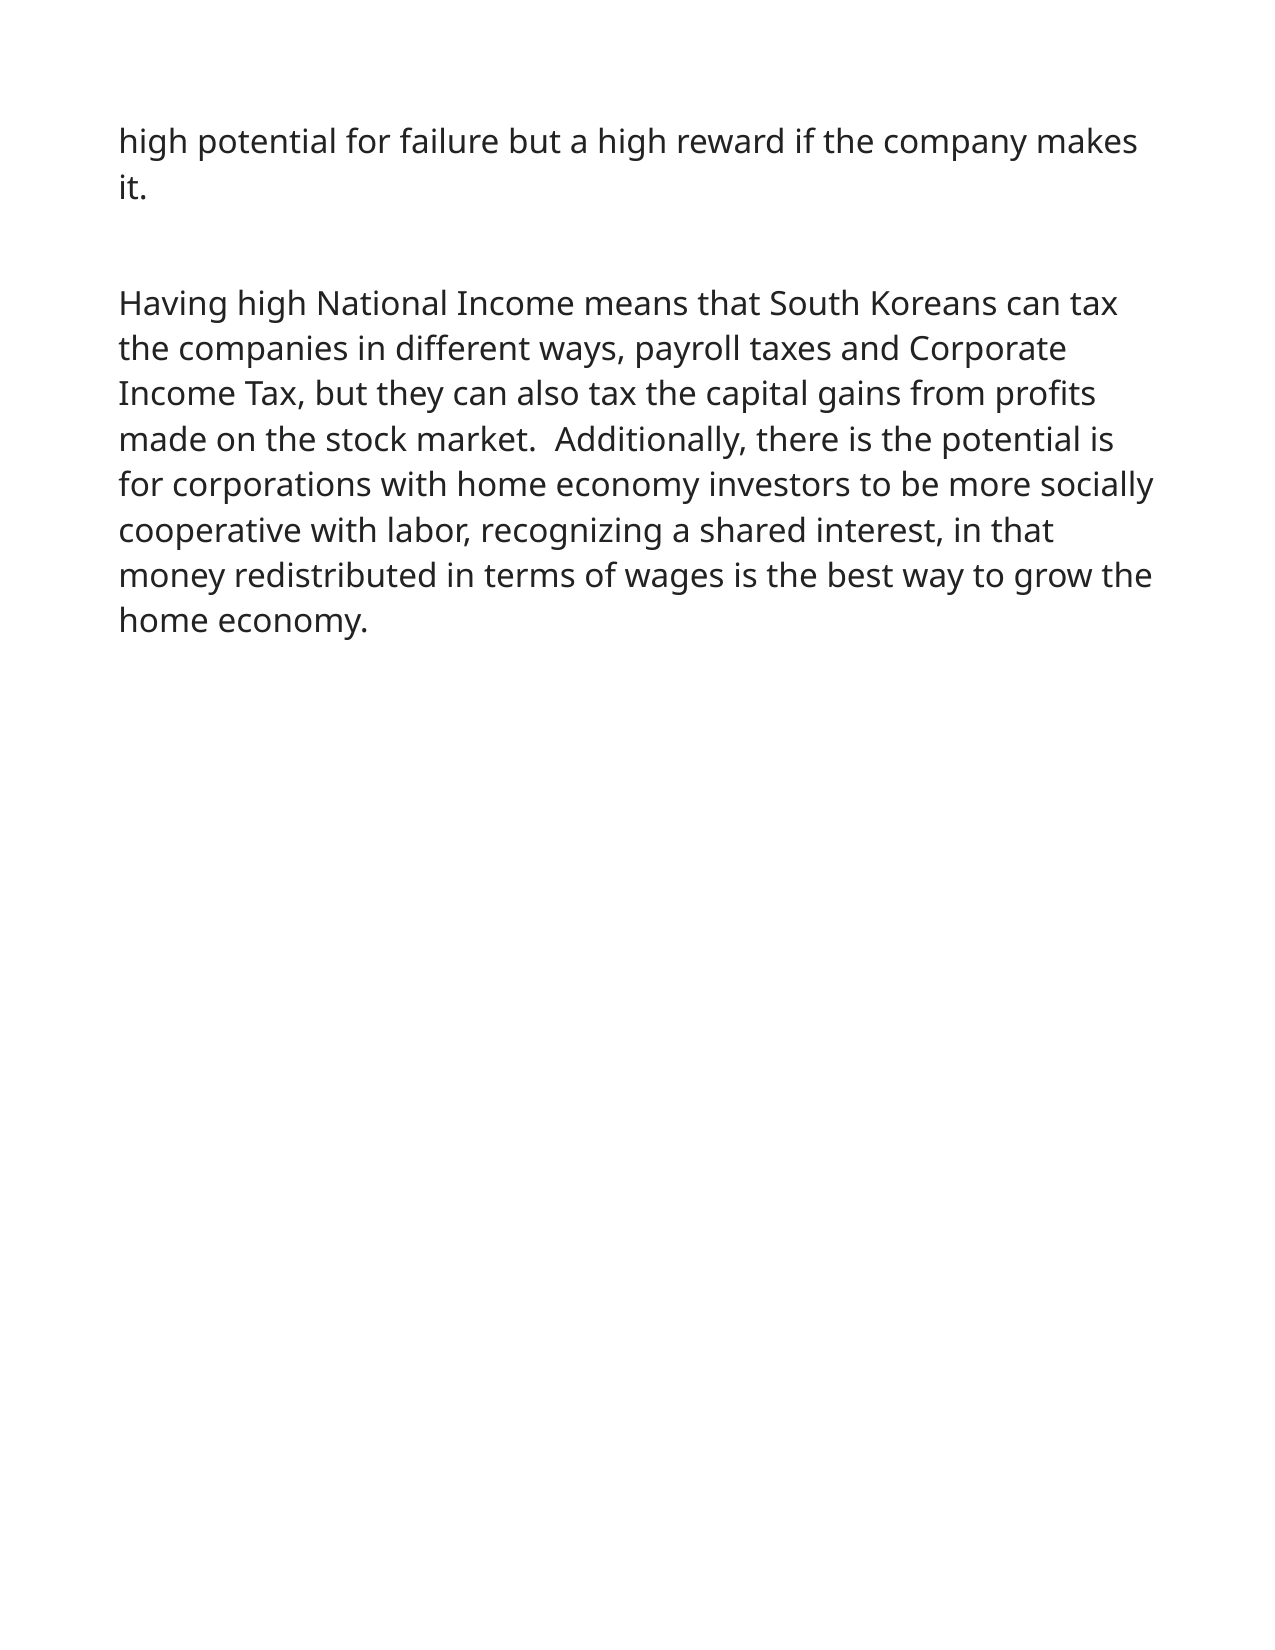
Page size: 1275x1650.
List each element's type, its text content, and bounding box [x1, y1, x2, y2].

text high potential for failure but a high reward if the company makes it. [118, 118, 1157, 209]
text Having high National Income means that South Koreans can tax the companies in different ways, payroll taxes and Corporate Income Tax, but they can also tax the capital gains from profits made on the stock market. Additionally, there is the potential is for corporations with home economy investors to be more socially cooperative with labor, recognizing a shared interest, in that money redistributed in terms of wages is the best way to grow the home economy. [118, 279, 1157, 643]
